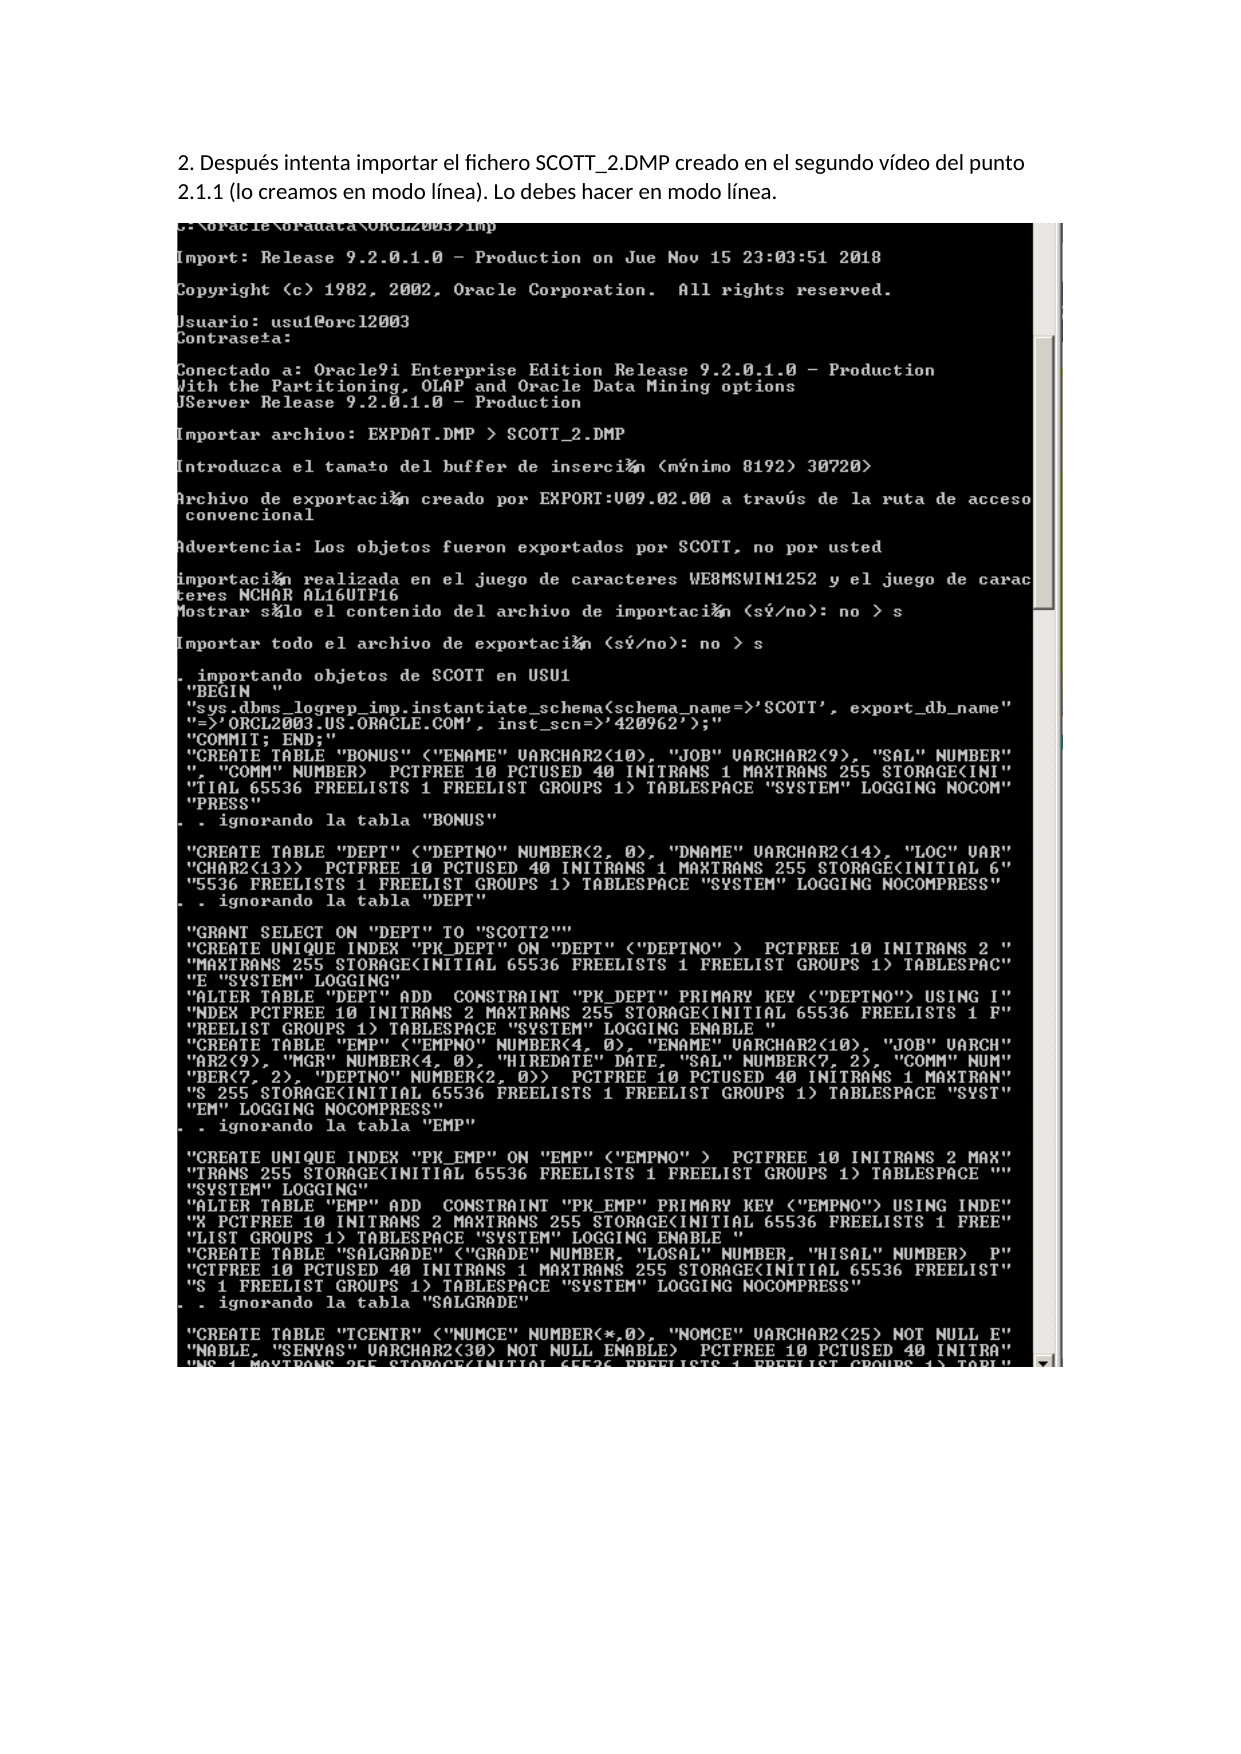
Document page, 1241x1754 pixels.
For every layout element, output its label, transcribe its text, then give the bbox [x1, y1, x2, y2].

text 2. Después intenta importar el fichero SCOTT_2.DMP creado en el segundo vídeo del punto 2.1.1 (lo creamos en modo línea). Lo debes hacer en modo línea. [177, 148, 1063, 205]
